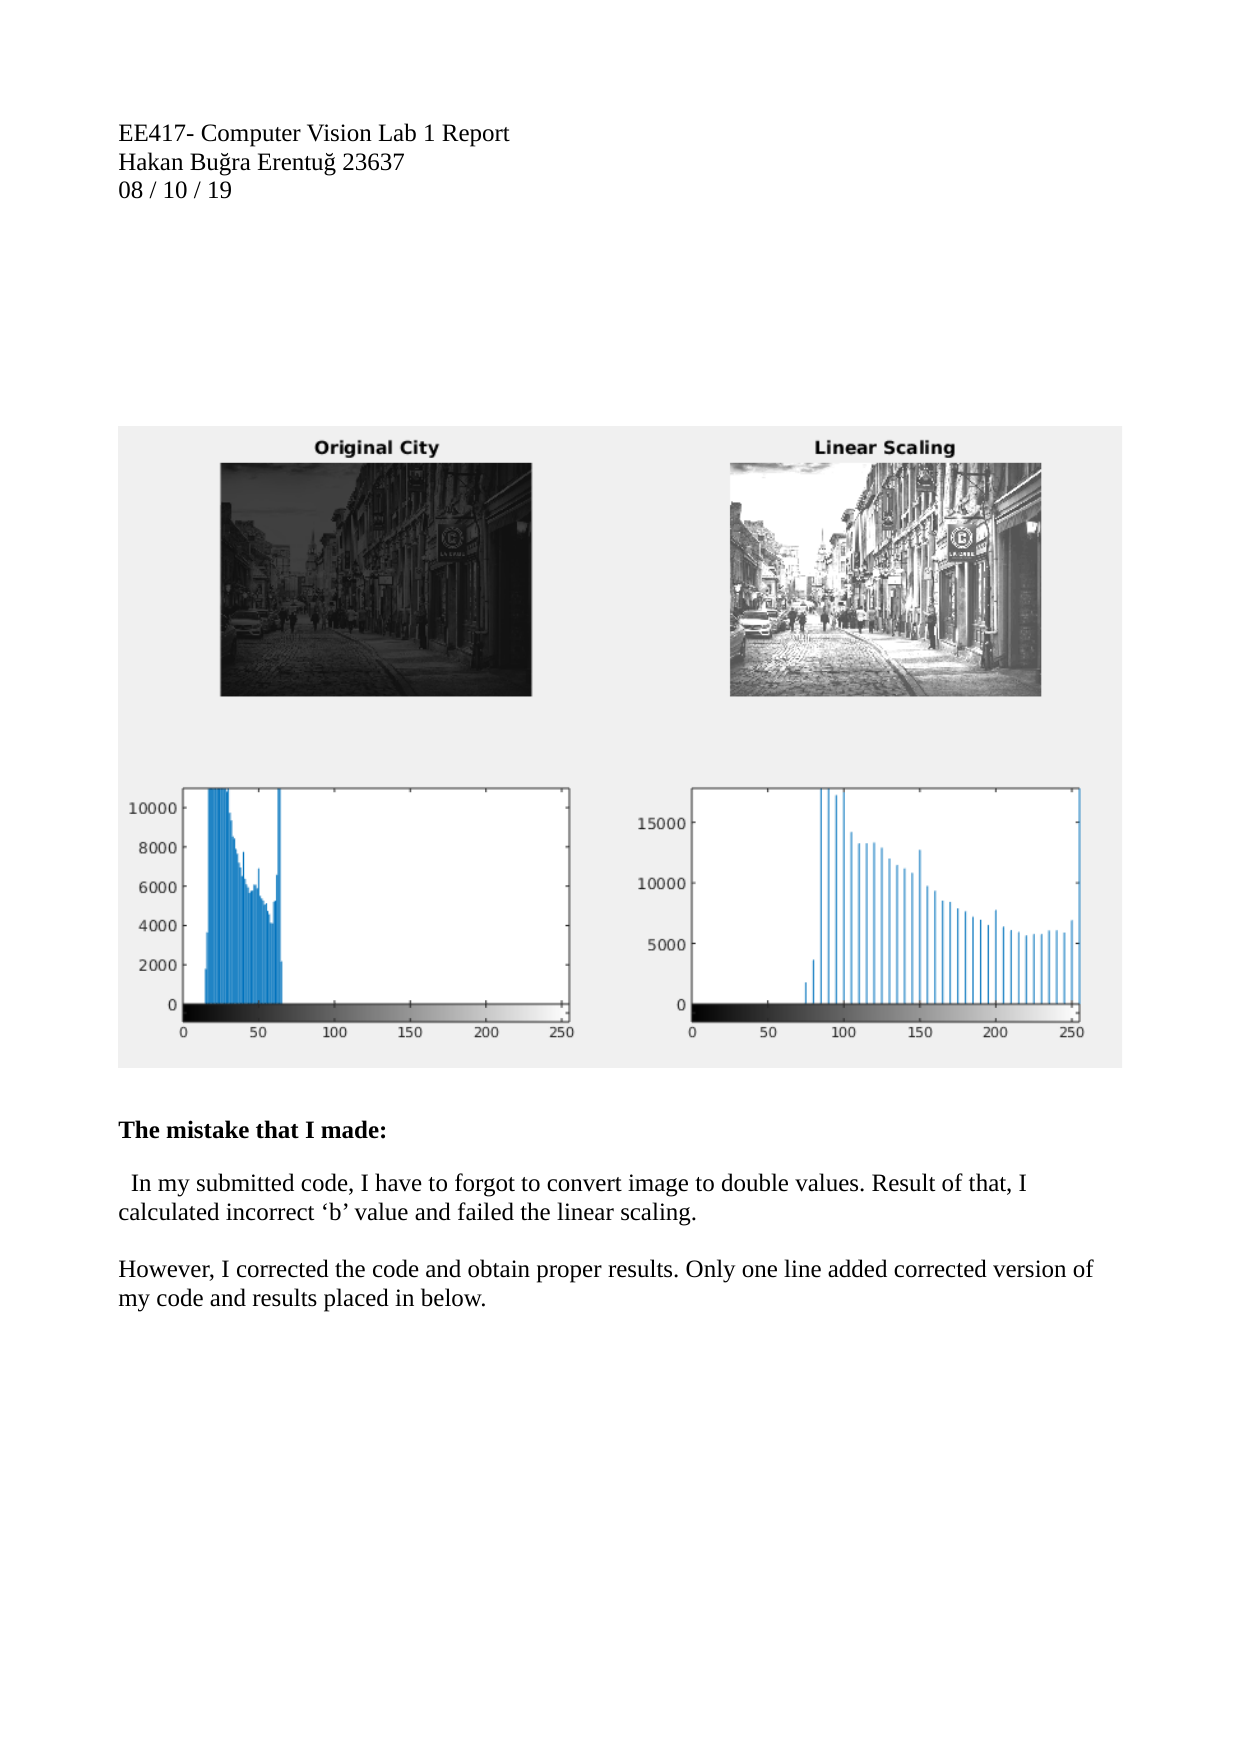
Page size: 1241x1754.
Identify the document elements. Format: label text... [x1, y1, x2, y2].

text In my submitted code, I have to forgot to convert image to double values. Result of that, I calculated incorrect ‘b’ value and failed the linear scaling. However, I corrected the code and obtain proper results. Only one line added corrected version of my code and results placed in below. [118, 1168, 1122, 1312]
picture [118, 426, 1123, 1068]
text The mistake that I made: [118, 1068, 1122, 1168]
text [118, 234, 1122, 282]
